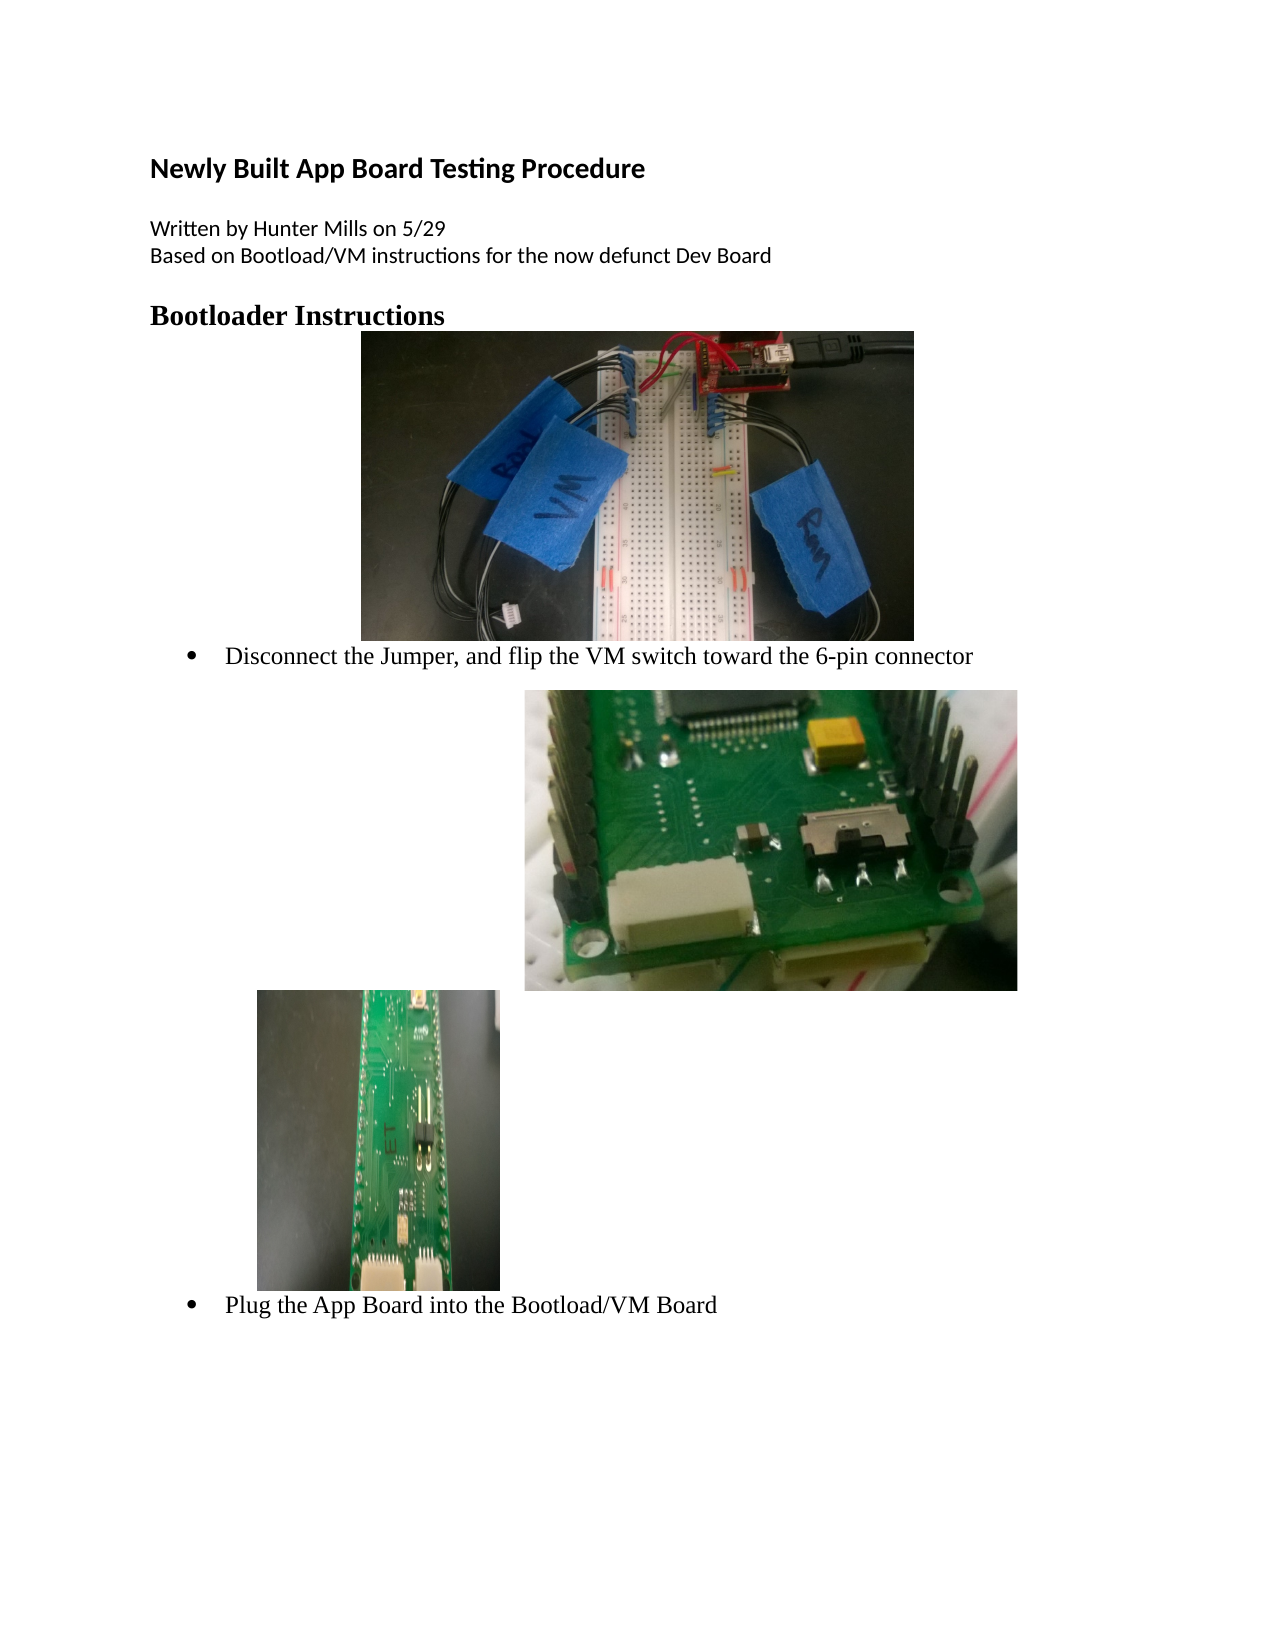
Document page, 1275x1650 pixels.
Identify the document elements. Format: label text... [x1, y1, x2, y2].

picture [257, 990, 500, 1291]
text Based on Bootload/VM instructions for the now defunct Dev Board [150, 242, 1125, 270]
text Bootloader Instructions [150, 298, 1125, 331]
picture [524, 690, 1018, 991]
list Plug the App Board into the Bootload/VM Board [187, 1290, 1125, 1319]
text Written by Hunter Mills on 5/29 [150, 214, 1125, 242]
picture [361, 331, 914, 641]
list Disconnect the Jumper, and flip the VM switch toward the 6-pin connector [187, 641, 1125, 669]
text Newly Built App Board Testing Procedure [150, 150, 1125, 186]
